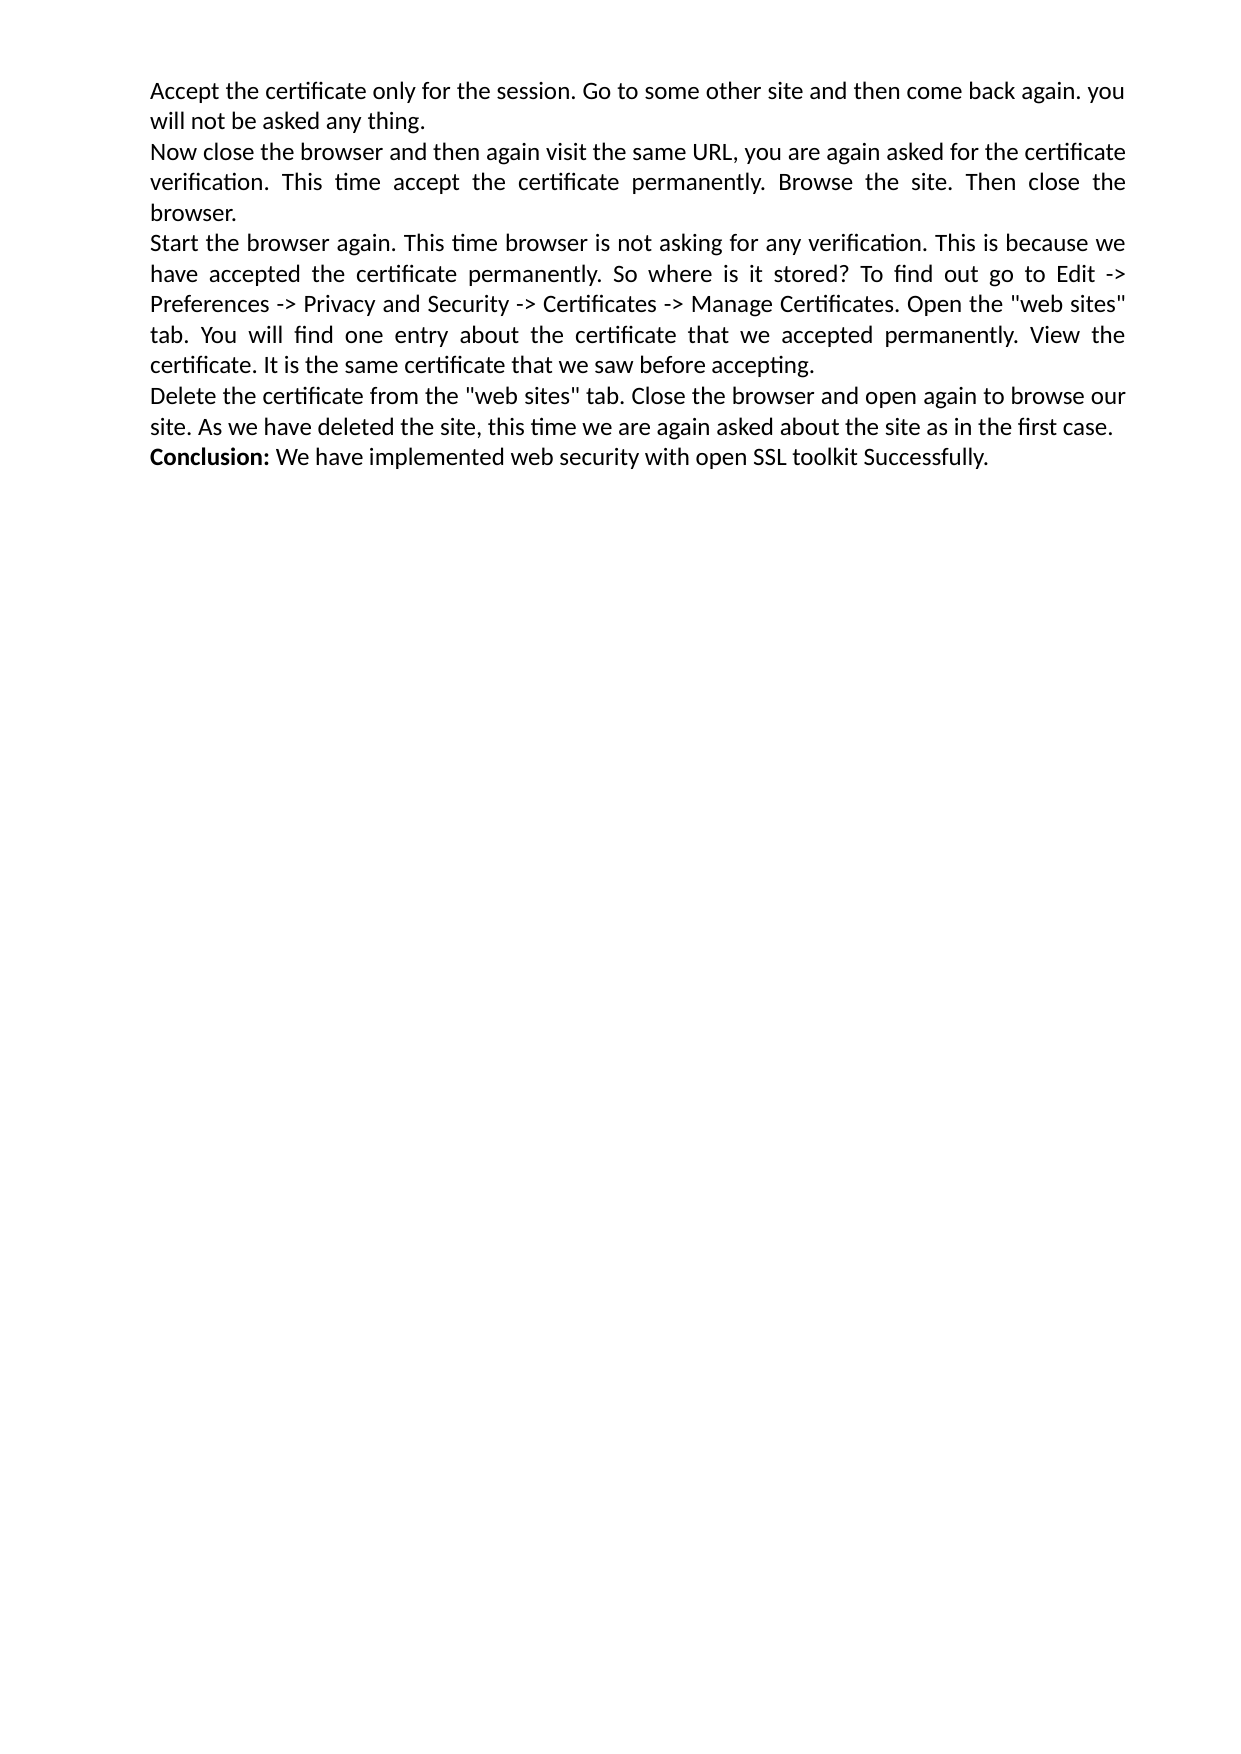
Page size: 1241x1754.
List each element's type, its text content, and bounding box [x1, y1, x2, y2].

text Conclusion: We have implemented web security with open SSL toolkit Successfully. [150, 441, 1128, 472]
text Delete the certificate from the "web sites" tab. Close the browser and open again to browse our site. As we have deleted the site, this time we are again asked about the site as in the first case. [150, 380, 1128, 441]
text Start the browser again. This time browser is not asking for any verification. This is because we have accepted the certificate permanently. So where is it stored? To find out go to Edit -> Preferences -> Privacy and Security -> Certificates -> Manage Certificates. Open the "web sites" tab. You will find one entry about the certificate that we accepted permanently. View the certificate. It is the same certificate that we saw before accepting. [150, 228, 1128, 380]
text Now close the browser and then again visit the same URL, you are again asked for the certificate verification. This time accept the certificate permanently. Browse the site. Then close the browser. [150, 136, 1128, 228]
text Accept the certificate only for the session. Go to some other site and then come back again. you will not be asked any thing. [150, 75, 1128, 136]
